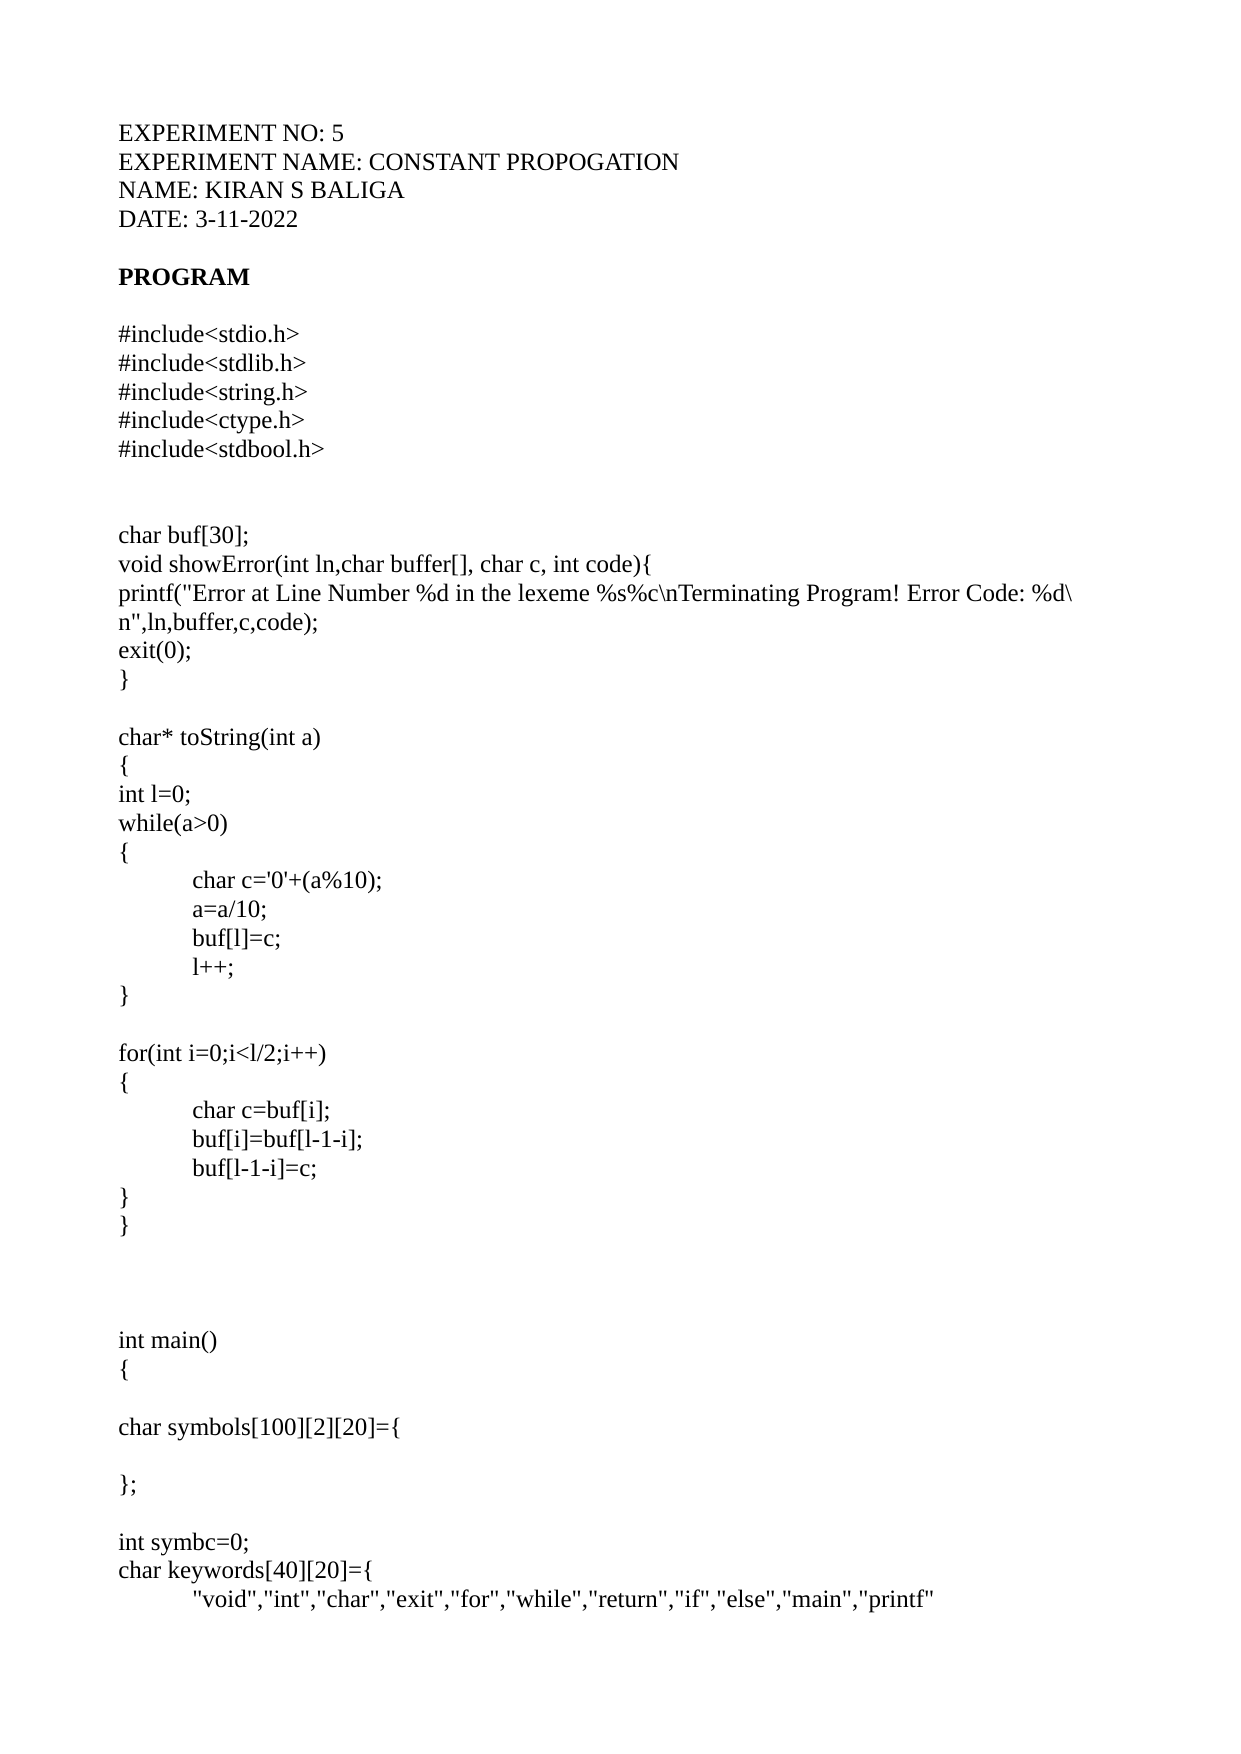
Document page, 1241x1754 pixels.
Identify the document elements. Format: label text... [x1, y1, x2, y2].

text { [118, 837, 1122, 866]
text "void","int","char","exit","for","while","return","if","else","main","printf" [118, 1584, 1122, 1613]
text { [118, 1067, 1122, 1096]
text for(int i=0;i<l/2;i++) [118, 1038, 1122, 1067]
text char symbols[100][2][20]={ [118, 1412, 1122, 1441]
text #include<string.h> [118, 377, 1122, 406]
text char buf[30]; [118, 521, 1122, 549]
text #include<stdio.h> [118, 319, 1122, 348]
text #include<stdlib.h> [118, 348, 1122, 377]
text #include<ctype.h> [118, 406, 1122, 434]
text char keywords[40][20]={ [118, 1556, 1122, 1584]
text }; [118, 1469, 1122, 1498]
text { [118, 1354, 1122, 1383]
text EXPERIMENT NAME: CONSTANT PROPOGATION [118, 147, 1122, 176]
text char c='0'+(a%10); [118, 866, 1122, 894]
text while(a>0) [118, 808, 1122, 837]
text EXPERIMENT NO: 5 [118, 118, 1122, 147]
text DATE: 3-11-2022 [118, 204, 1122, 233]
text } [118, 981, 1122, 1009]
text char c=buf[i]; [118, 1096, 1122, 1124]
text buf[l]=c; [118, 923, 1122, 952]
text buf[i]=buf[l-1-i]; [118, 1124, 1122, 1153]
text int main() [118, 1326, 1122, 1354]
text printf("Error at Line Number %d in the lexeme %s%c\nTerminating Program! Error Code: %d\n",ln,buffer,c,code); [118, 578, 1122, 636]
text } [118, 1182, 1122, 1211]
text PROGRAM [118, 262, 1122, 291]
text int l=0; [118, 779, 1122, 808]
text char* toString(int a) [118, 722, 1122, 751]
text void showError(int ln,char buffer[], char c, int code){ [118, 549, 1122, 578]
text { [118, 751, 1122, 779]
text a=a/10; [118, 894, 1122, 923]
text buf[l-1-i]=c; [118, 1153, 1122, 1182]
text NAME: KIRAN S BALIGA [118, 176, 1122, 204]
text exit(0); [118, 636, 1122, 664]
text int symbc=0; [118, 1527, 1122, 1556]
text #include<stdbool.h> [118, 434, 1122, 463]
text } [118, 664, 1122, 693]
text } [118, 1211, 1122, 1239]
text l++; [118, 952, 1122, 981]
